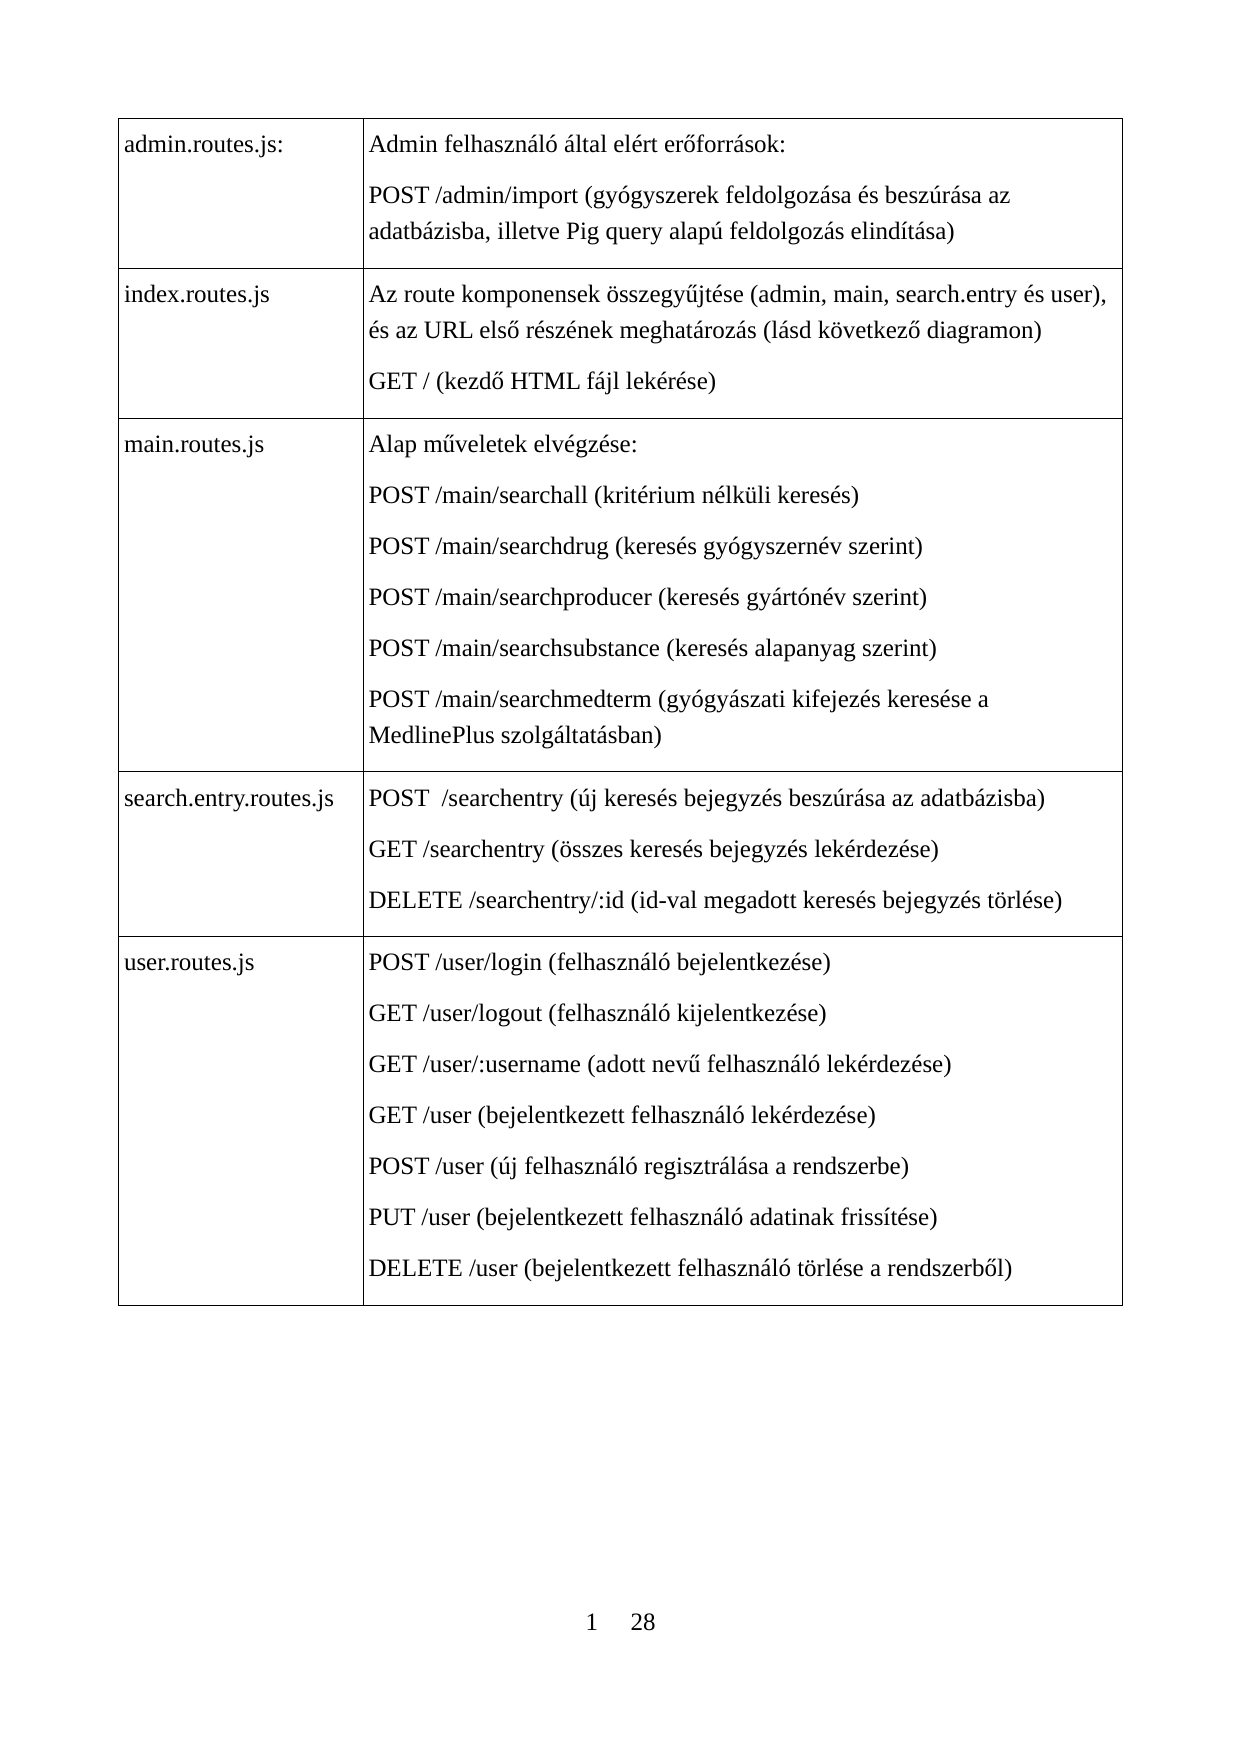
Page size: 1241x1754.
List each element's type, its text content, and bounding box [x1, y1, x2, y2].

table_cell POST /user/login (felhasználó bejelentkezése) GET /user/logout (felhasználó kijelentkezése) GET /user/:username (adott nevű felhasználó lekérdezése) GET /user (bejelentkezett felhasználó lekérdezése) POST /user (új felhasználó regisztrálása a rendszerbe) PUT /user (bejelentkezett felhasználó adatinak frissítése) DELETE /user (bejelentkezett felhasználó törlése a rendszerből) [364, 937, 1122, 1305]
table_cell POST /searchentry (új keresés bejegyzés beszúrása az adatbázisba) GET /searchentry (összes keresés bejegyzés lekérdezése) DELETE /searchentry/:id (id-val megadott keresés bejegyzés törlése) [364, 772, 1122, 936]
table_cell user.routes.js [119, 937, 363, 1305]
table_cell Alap műveletek elvégzése: POST /main/searchall (kritérium nélküli keresés) POST /main/searchdrug (keresés gyógyszernév szerint) POST /main/searchproducer (keresés gyártónév szerint) POST /main/searchsubstance (keresés alapanyag szerint) POST /main/searchmedterm (gyógyászati kifejezés keresése a MedlinePlus szolgáltatásban) [364, 419, 1122, 771]
table_cell Az route komponensek összegyűjtése (admin, main, search.entry és user), és az URL első részének meghatározás (lásd következő diagramon) GET / (kezdő HTML fájl lekérése) [364, 269, 1122, 417]
table_header Admin felhasználó által elért erőforrások: POST /admin/import (gyógyszerek feldolgozása és beszúrása az adatbázisba, illetve Pig query alapú feldolgozás elindítása) [364, 119, 1122, 268]
table_cell index.routes.js [119, 269, 363, 417]
table_cell search.entry.routes.js [119, 772, 363, 936]
table_header admin.routes.js: [119, 119, 363, 268]
table_cell main.routes.js [119, 419, 363, 771]
